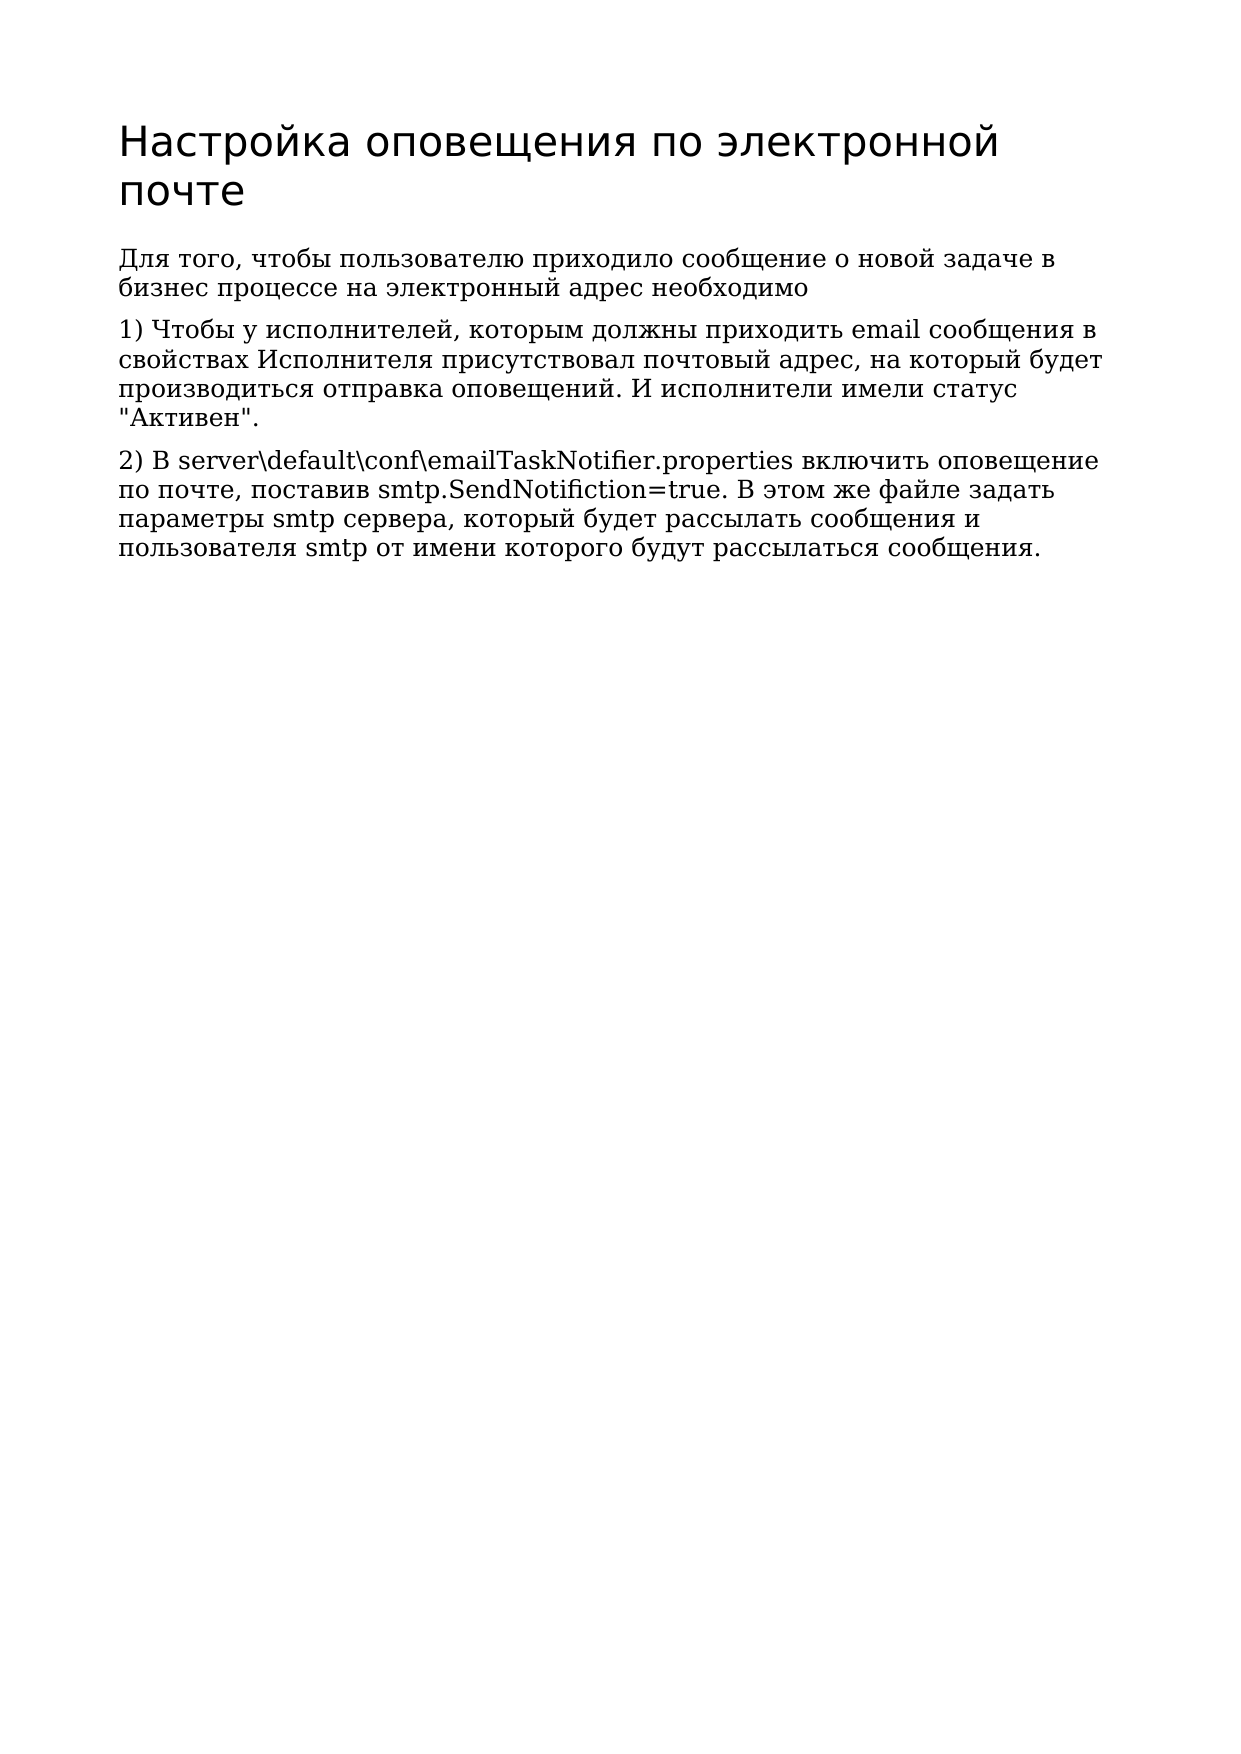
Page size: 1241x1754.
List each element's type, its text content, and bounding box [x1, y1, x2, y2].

text 1) Чтобы у исполнителей, которым должны приходить email сообщения в свойствах Исполнителя присутствовал почтовый адрес, на который будет производиться отправка оповещений. И исполнители имели статус "Активен". [118, 316, 1122, 432]
text 2) В server\default\conf\emailTaskNotifier.properties включить оповещение по почте, поставив smtp.SendNotifiction=true. В этом же файле задать параметры smtp сервера, который будет рассылать сообщения и пользователя smtp от имени которого будут рассылаться сообщения. [118, 446, 1122, 562]
text Для того, чтобы пользователю приходило сообщение о новой задаче в бизнес процессе на электронный адрес необходимо [118, 244, 1122, 302]
subtitle Настройка оповещения по электронной почте [118, 118, 1122, 215]
